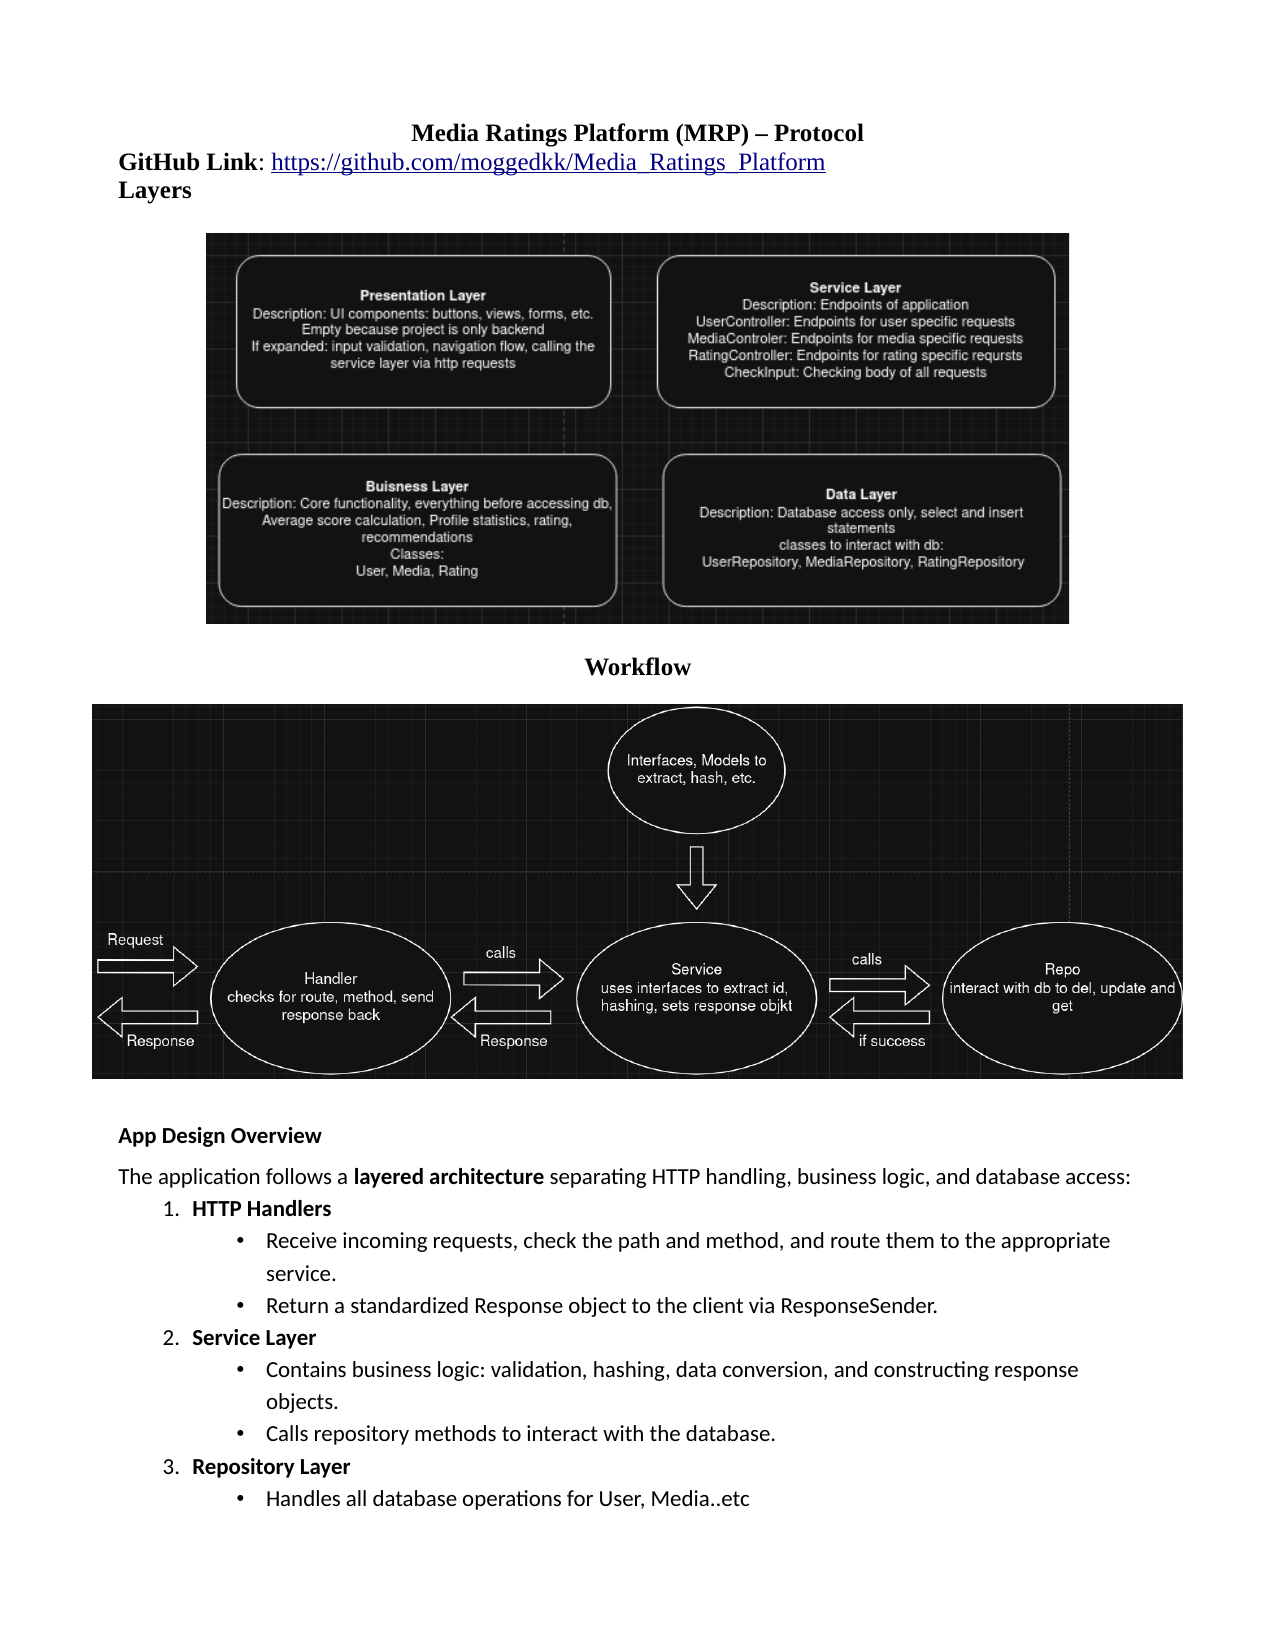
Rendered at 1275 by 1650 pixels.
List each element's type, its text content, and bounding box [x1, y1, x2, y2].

list Contains business logic: validation, hashing, data conversion, and constructing response objects. [236, 1355, 1157, 1415]
list Repository Layer [162, 1452, 1157, 1480]
text Workflow [118, 652, 1157, 681]
list Handles all database operations for User, Media..etc [236, 1484, 1157, 1512]
list Return a standardized Response object to the client via ResponseSender. [236, 1291, 1157, 1319]
list Calls repository methods to interact with the database. [236, 1419, 1157, 1448]
text Media Ratings Platform (MRP) – Protocol [118, 118, 1157, 147]
text The application follows a layered architecture separating HTTP handling, business logic, and database access: [118, 1162, 1157, 1190]
list Service Layer [162, 1323, 1157, 1351]
picture [92, 704, 1183, 1079]
picture [206, 233, 1070, 624]
subtitle App Design Overview [118, 1122, 1157, 1149]
list HTTP Handlers [162, 1194, 1157, 1222]
list Receive incoming requests, check the path and method, and route them to the appropriate service. [236, 1226, 1157, 1287]
text GitHub Link: https://github.com/moggedkk/Media_Ratings_Platform [118, 147, 1157, 176]
text Layers [118, 176, 1157, 204]
